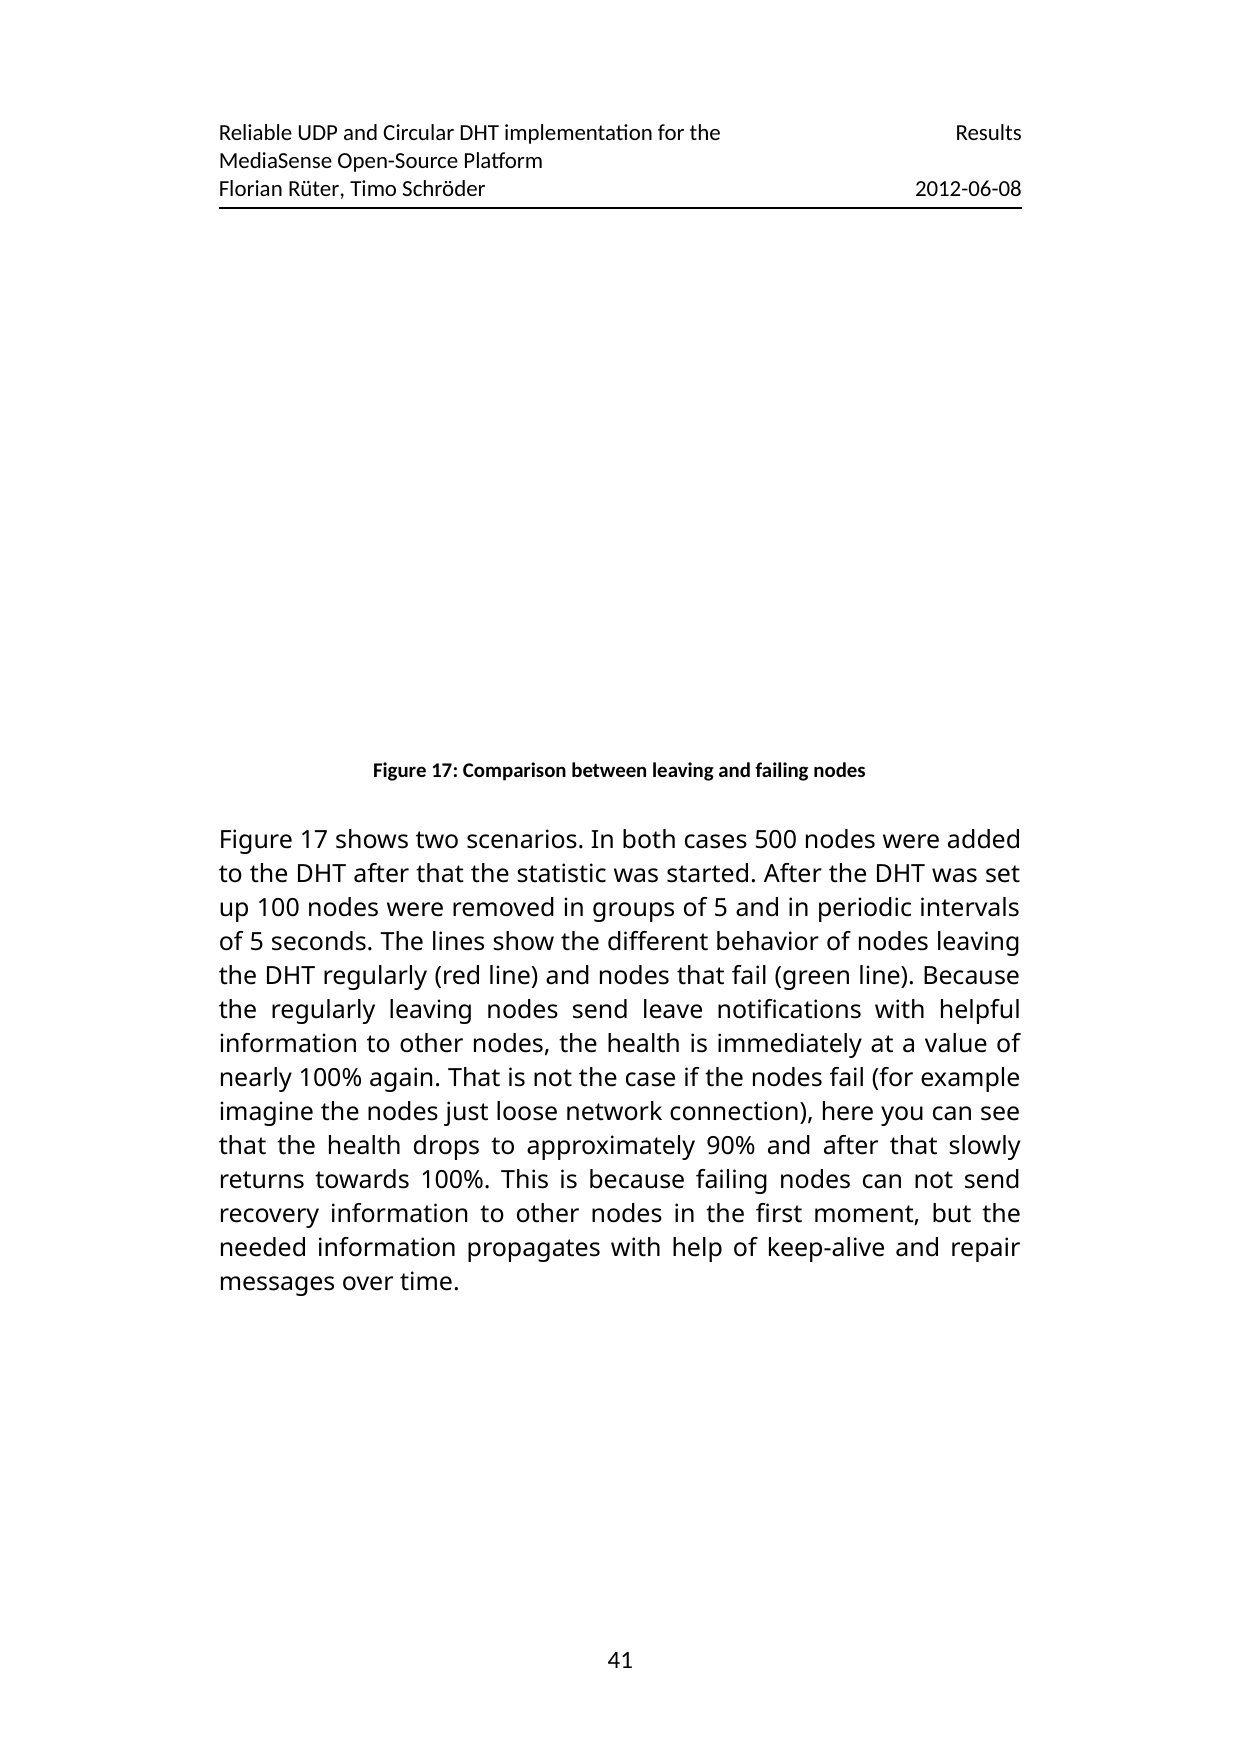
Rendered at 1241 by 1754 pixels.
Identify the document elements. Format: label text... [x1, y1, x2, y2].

text Figure 11 shows two scenarios. In both cases 500 nodes were added to the DHT after that the statistic was started. After the DHT was set up 100 nodes were removed in groups of 5 and in periodic intervals of 5 seconds. The lines show the different behavior of nodes leaving the DHT regularly (red line) and nodes that fail (green line). Because the regularly leaving nodes send leave notifications with helpful information to other nodes, the health is immediately at a value of nearly 100% again. That is not the case if the nodes fail (for example imagine the nodes just loose network connection), here you can see that the health drops to approximately 90% and after that slowly returns towards 100%. This is because failing nodes can not send recovery information to other nodes in the first moment, but the needed information propagates with help of keep-alive and repair messages over time. [218, 821, 1022, 1298]
text Figure 11: Comparison between leaving and failing nodes [218, 250, 1020, 783]
